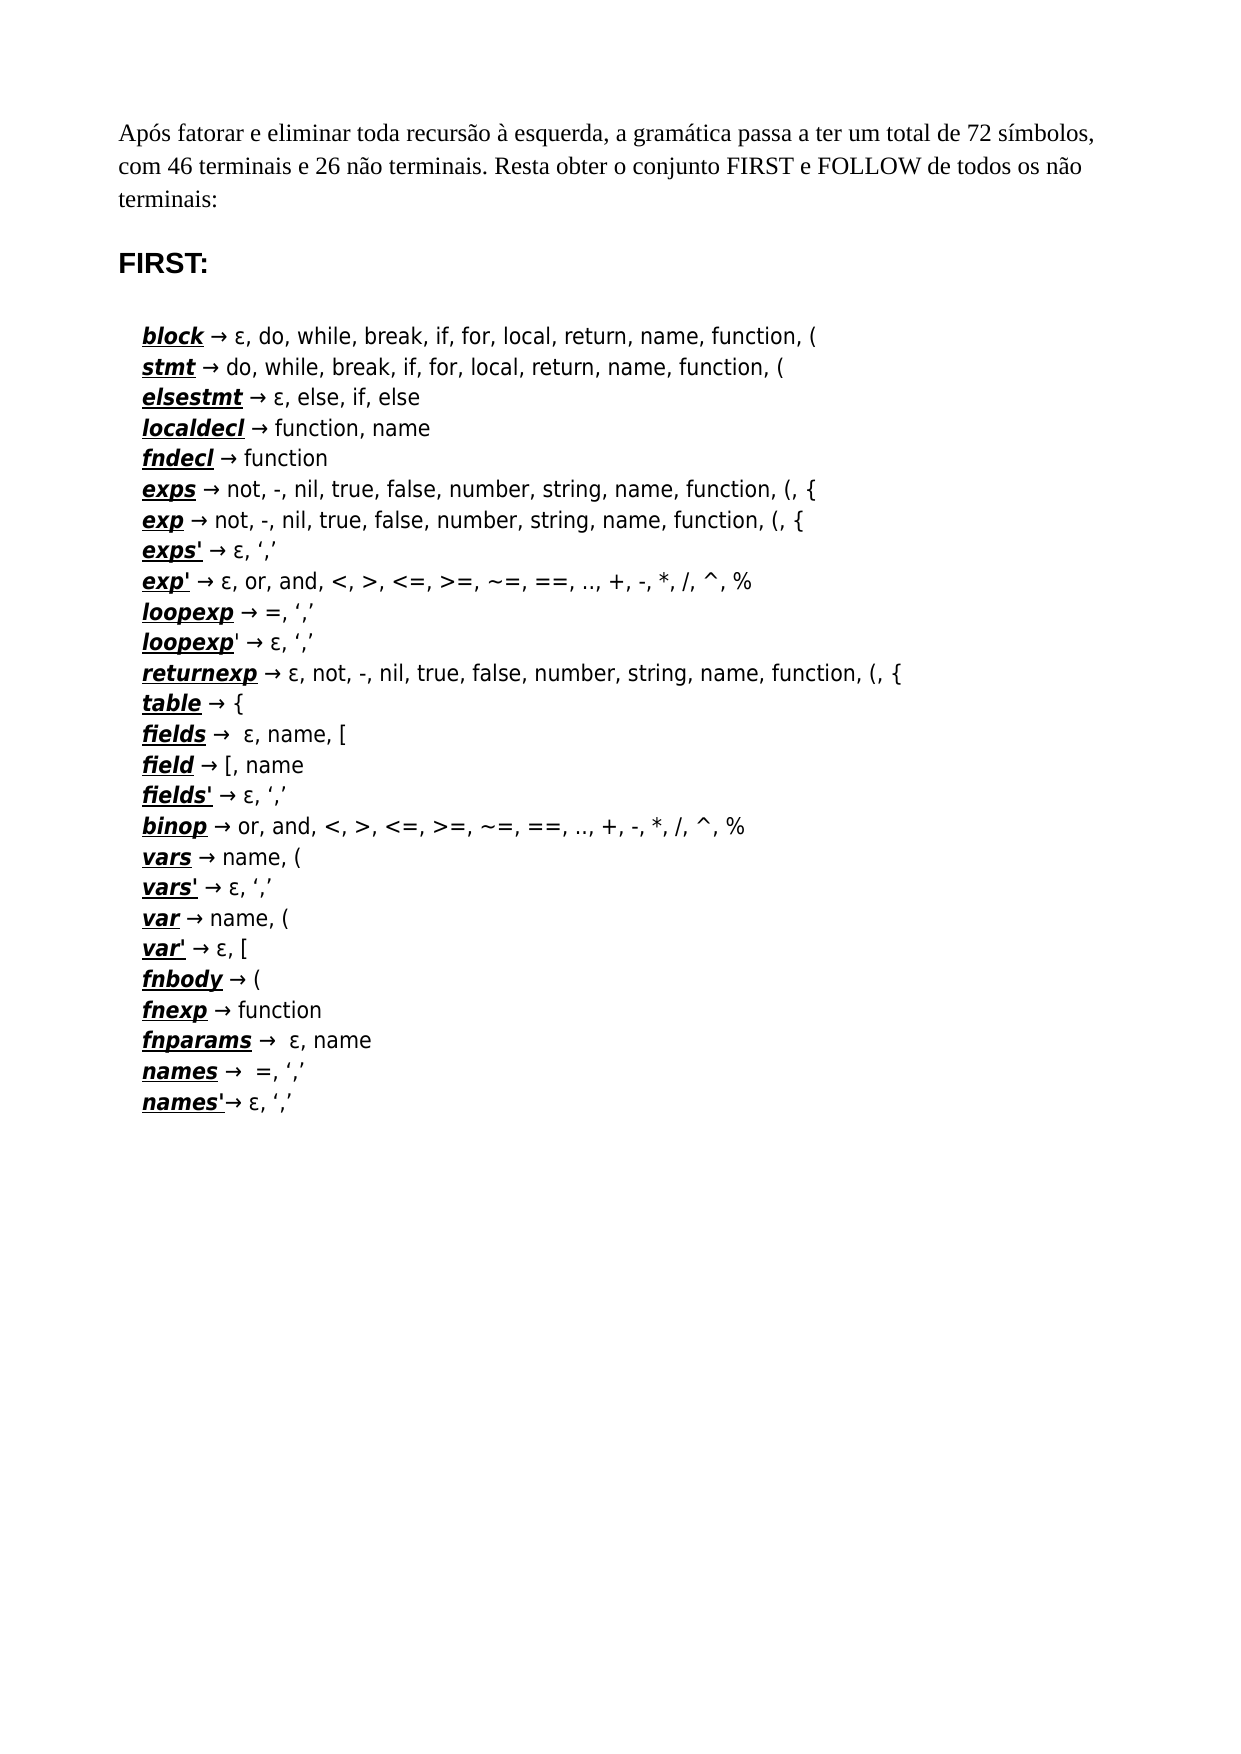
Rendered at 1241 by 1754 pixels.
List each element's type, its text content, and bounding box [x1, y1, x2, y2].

text exp' → ε, or, and, <, >, <=, >=, ~=, ==, .., +, -, *, /, ^, % [142, 568, 1122, 595]
text vars' → ε, ‘,’ [142, 874, 1122, 901]
text returnexp → ε, not, -, nil, true, false, number, string, name, function, (, { [142, 660, 1122, 687]
text binop → or, and, <, >, <=, >=, ~=, ==, .., +, -, *, /, ^, % [142, 813, 1122, 840]
text loopexp → =, ‘,’ [142, 599, 1122, 625]
text names → =, ‘,’ [142, 1058, 1122, 1085]
text elsestmt → ε, else, if, else [142, 384, 1122, 411]
text names'→ ε, ‘,’ [142, 1089, 1122, 1115]
text stmt → do, while, break, if, for, local, return, name, function, ( [142, 354, 1122, 380]
text var' → ε, [ [142, 936, 1122, 962]
text fndecl → function [142, 446, 1122, 472]
text exps → not, -, nil, true, false, number, string, name, function, (, { [142, 476, 1122, 503]
text fields' → ε, ‘,’ [142, 782, 1122, 809]
text block → ε, do, while, break, if, for, local, return, name, function, ( [142, 323, 1122, 350]
text vars → name, ( [142, 844, 1122, 870]
text exps' → ε, ‘,’ [142, 537, 1122, 564]
subtitle FIRST: [118, 246, 1122, 280]
text table → { [142, 691, 1122, 717]
text fnbody → ( [142, 966, 1122, 993]
text field → [, name [142, 752, 1122, 778]
text fields → ε, name, [ [142, 721, 1122, 748]
text Após fatorar e eliminar toda recursão à esquerda, a gramática passa a ter um total de 72 símbolos, com 46 terminais e 26 não terminais. Resta obter o conjunto FIRST e FOLLOW de todos os não terminais: [118, 118, 1122, 213]
text var → name, ( [142, 905, 1122, 932]
text exp → not, -, nil, true, false, number, string, name, function, (, { [142, 507, 1122, 533]
text localdecl → function, name [142, 415, 1122, 442]
text fnparams → ε, name [142, 1027, 1122, 1054]
text loopexp' → ε, ‘,’ [142, 629, 1122, 656]
text fnexp → function [142, 997, 1122, 1023]
